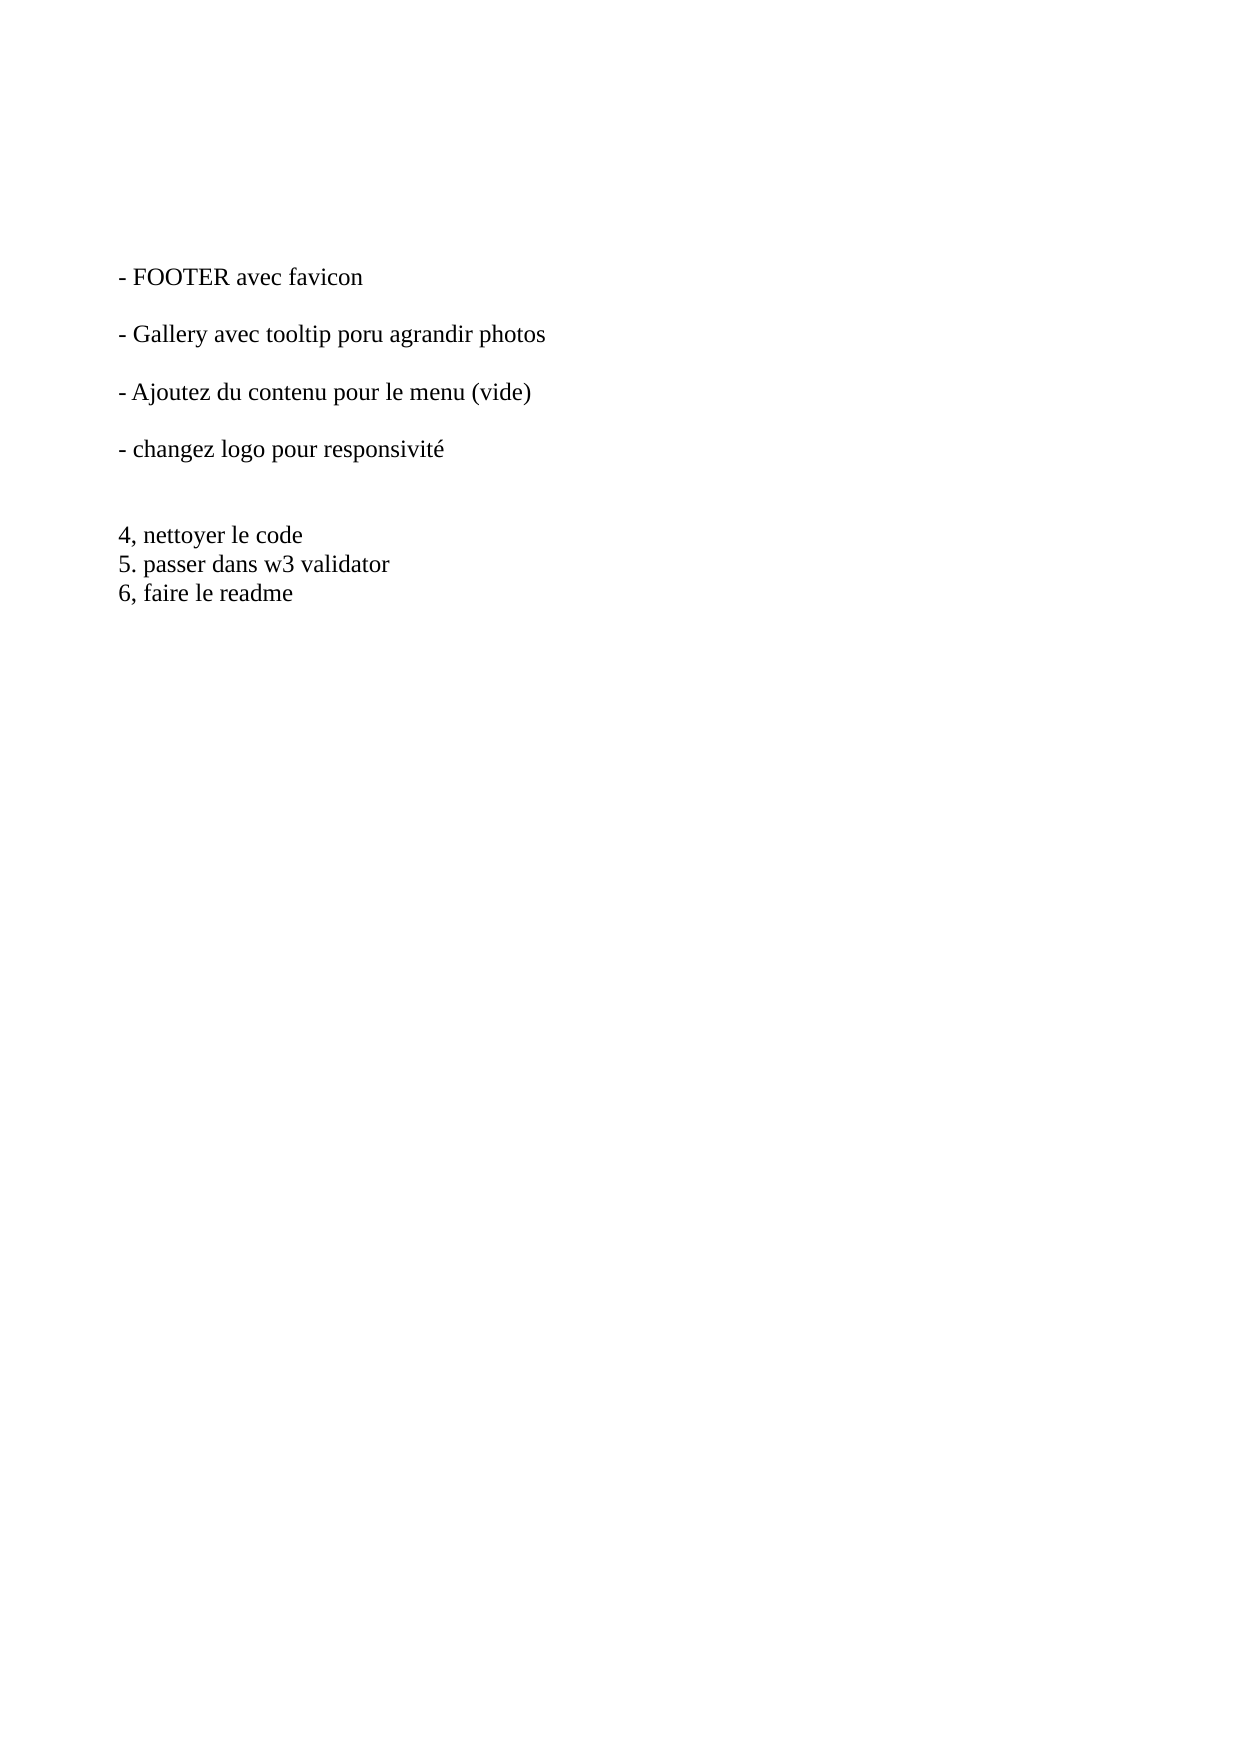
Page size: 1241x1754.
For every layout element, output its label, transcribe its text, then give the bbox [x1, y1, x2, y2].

text - Gallery avec tooltip poru agrandir photos [118, 319, 1122, 348]
text - Ajoutez du contenu pour le menu (vide) [118, 377, 1122, 406]
text 6, faire le readme [118, 578, 1122, 607]
text - changez logo pour responsivité [118, 434, 1122, 463]
text - FOOTER avec favicon [118, 262, 1122, 291]
text 5. passer dans w3 validator [118, 549, 1122, 578]
text 4, nettoyer le code [118, 521, 1122, 549]
